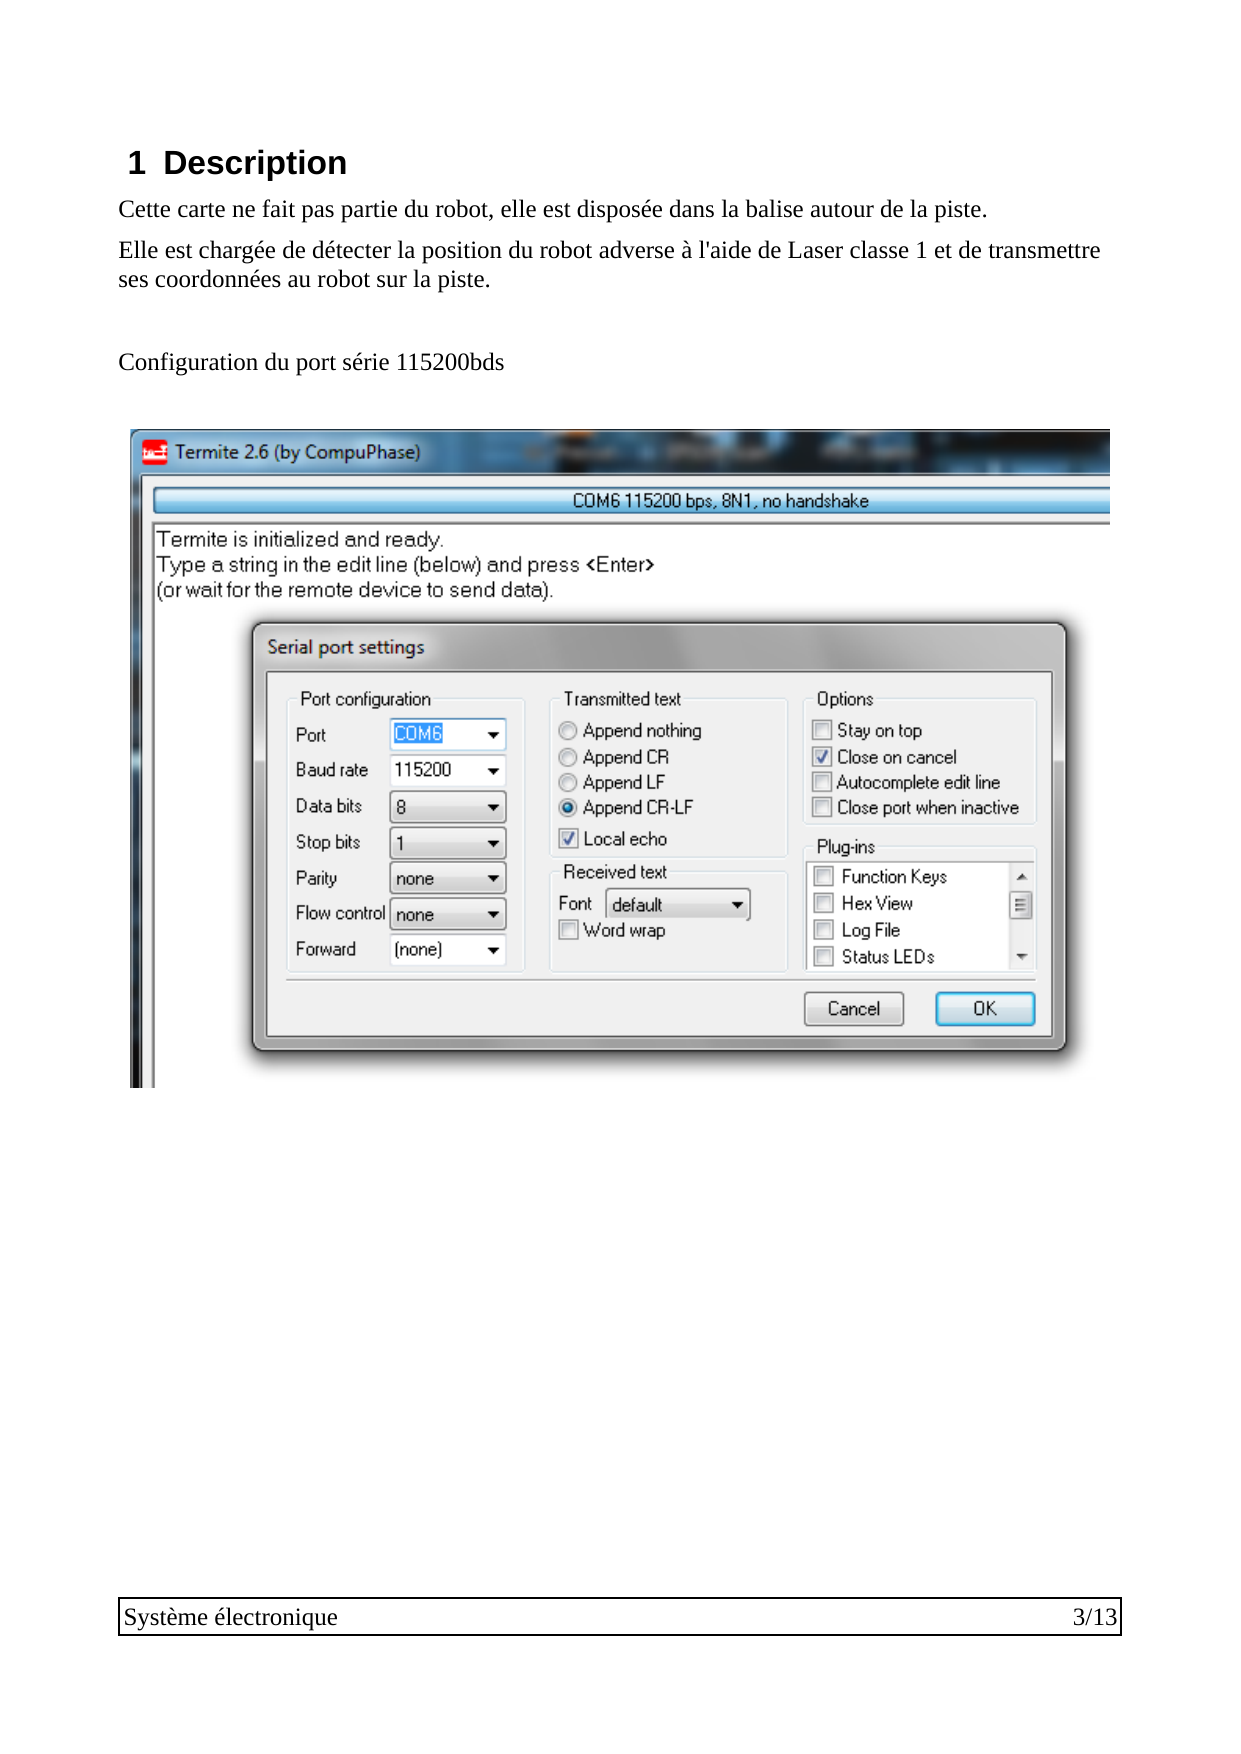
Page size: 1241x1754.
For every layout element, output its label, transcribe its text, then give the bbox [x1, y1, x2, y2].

text Cette carte ne fait pas partie du robot, elle est disposée dans la balise autour de la piste. [118, 194, 1122, 223]
subtitle Description [118, 143, 1122, 182]
text Configuration du port série 115200bds [118, 347, 1122, 376]
text Elle est chargée de détecter la position du robot adverse à l'aide de Laser classe 1 et de transmettre ses coordonnées au robot sur la piste. [118, 236, 1122, 293]
